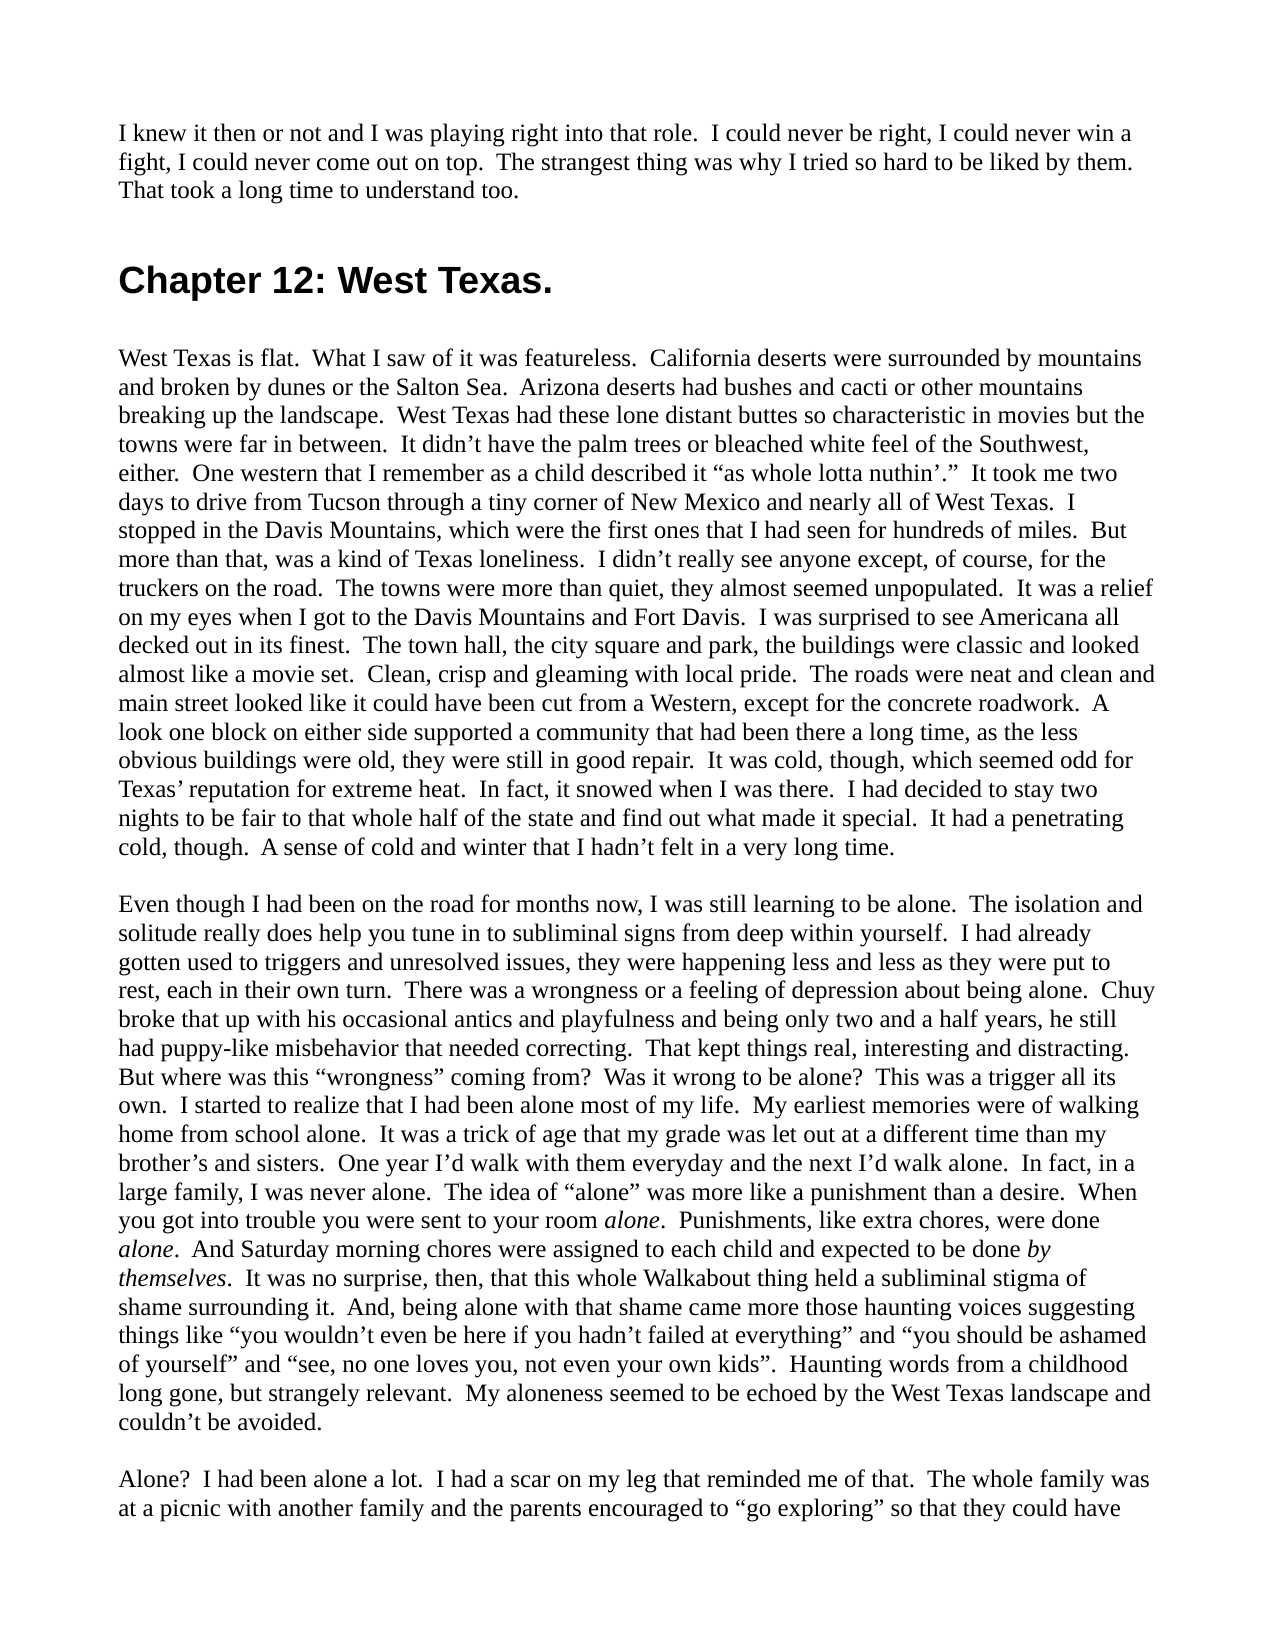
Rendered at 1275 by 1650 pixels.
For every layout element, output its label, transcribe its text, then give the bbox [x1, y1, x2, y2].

text West Texas is flat. What I saw of it was featureless. California deserts were surrounded by mountains and broken by dunes or the Salton Sea. Arizona deserts had bushes and cacti or other mountains breaking up the landscape. West Texas had these lone distant buttes so characteristic in movies but the towns were far in between. It didn’t have the palm trees or bleached white feel of the Southwest, either. One western that I remember as a child described it “as whole lotta nuthin’.” It took me two days to drive from Tucson through a tiny corner of New Mexico and nearly all of West Texas. I stopped in the Davis Mountains, which were the first ones that I had seen for hundreds of miles. But more than that, was a kind of Texas loneliness. I didn’t really see anyone except, of course, for the truckers on the road. The towns were more than quiet, they almost seemed unpopulated. It was a relief on my eyes when I got to the Davis Mountains and Fort Davis. I was surprised to see Americana all decked out in its finest. The town hall, the city square and park, the buildings were classic and looked almost like a movie set. Clean, crisp and gleaming with local pride. The roads were neat and clean and main street looked like it could have been cut from a Western, except for the concrete roadwork. A look one block on either side supported a community that had been there a long time, as the less obvious buildings were old, they were still in good repair. It was cold, though, which seemed odd for Texas’ reputation for extreme heat. In fact, it snowed when I was there. I had decided to stay two nights to be fair to that whole half of the state and find out what made it special. It had a penetrating cold, though. A sense of cold and winter that I hadn’t felt in a very long time. [118, 343, 1157, 861]
text Even though I had been on the road for months now, I was still learning to be alone. The isolation and solitude really does help you tune in to subliminal signs from deep within yourself. I had already gotten used to triggers and unresolved issues, they were happening less and less as they were put to rest, each in their own turn. There was a wrongness or a feeling of depression about being alone. Chuy broke that up with his occasional antics and playfulness and being only two and a half years, he still had puppy-like misbehavior that needed correcting. That kept things real, interesting and distracting. But where was this “wrongness” coming from? Was it wrong to be alone? This was a trigger all its own. I started to realize that I had been alone most of my life. My earliest memories were of walking home from school alone. It was a trick of age that my grade was let out at a different time than my brother’s and sisters. One year I’d walk with them everyday and the next I’d walk alone. In fact, in a large family, I was never alone. The idea of “alone” was more like a punishment than a desire. When you got into trouble you were sent to your room alone. Punishments, like extra chores, were done alone. And Saturday morning chores were assigned to each child and expected to be done by themselves. It was no surprise, then, that this whole Walkabout thing held a subliminal stigma of shame surrounding it. And, being alone with that shame came more those haunting voices suggesting things like “you wouldn’t even be here if you hadn’t failed at everything” and “you should be ashamed of yourself” and “see, no one loves you, not even your own kids”. Haunting words from a childhood long gone, but strangely relevant. My aloneness seemed to be echoed by the West Texas landscape and couldn’t be avoided. [118, 889, 1157, 1436]
text Alone? I had been alone a lot. I had a scar on my leg that reminded me of that. The whole family was at a picnic with another family and the parents encouraged to “go exploring” so that they could have [118, 1464, 1157, 1522]
text I knew it then or not and I was playing right into that role. I could never be right, I could never win a fight, I could never come out on top. The strangest thing was why I tried so hard to be liked by them. That took a long time to understand too. [118, 118, 1157, 204]
subtitle Chapter 12: West Texas. [118, 258, 1157, 302]
